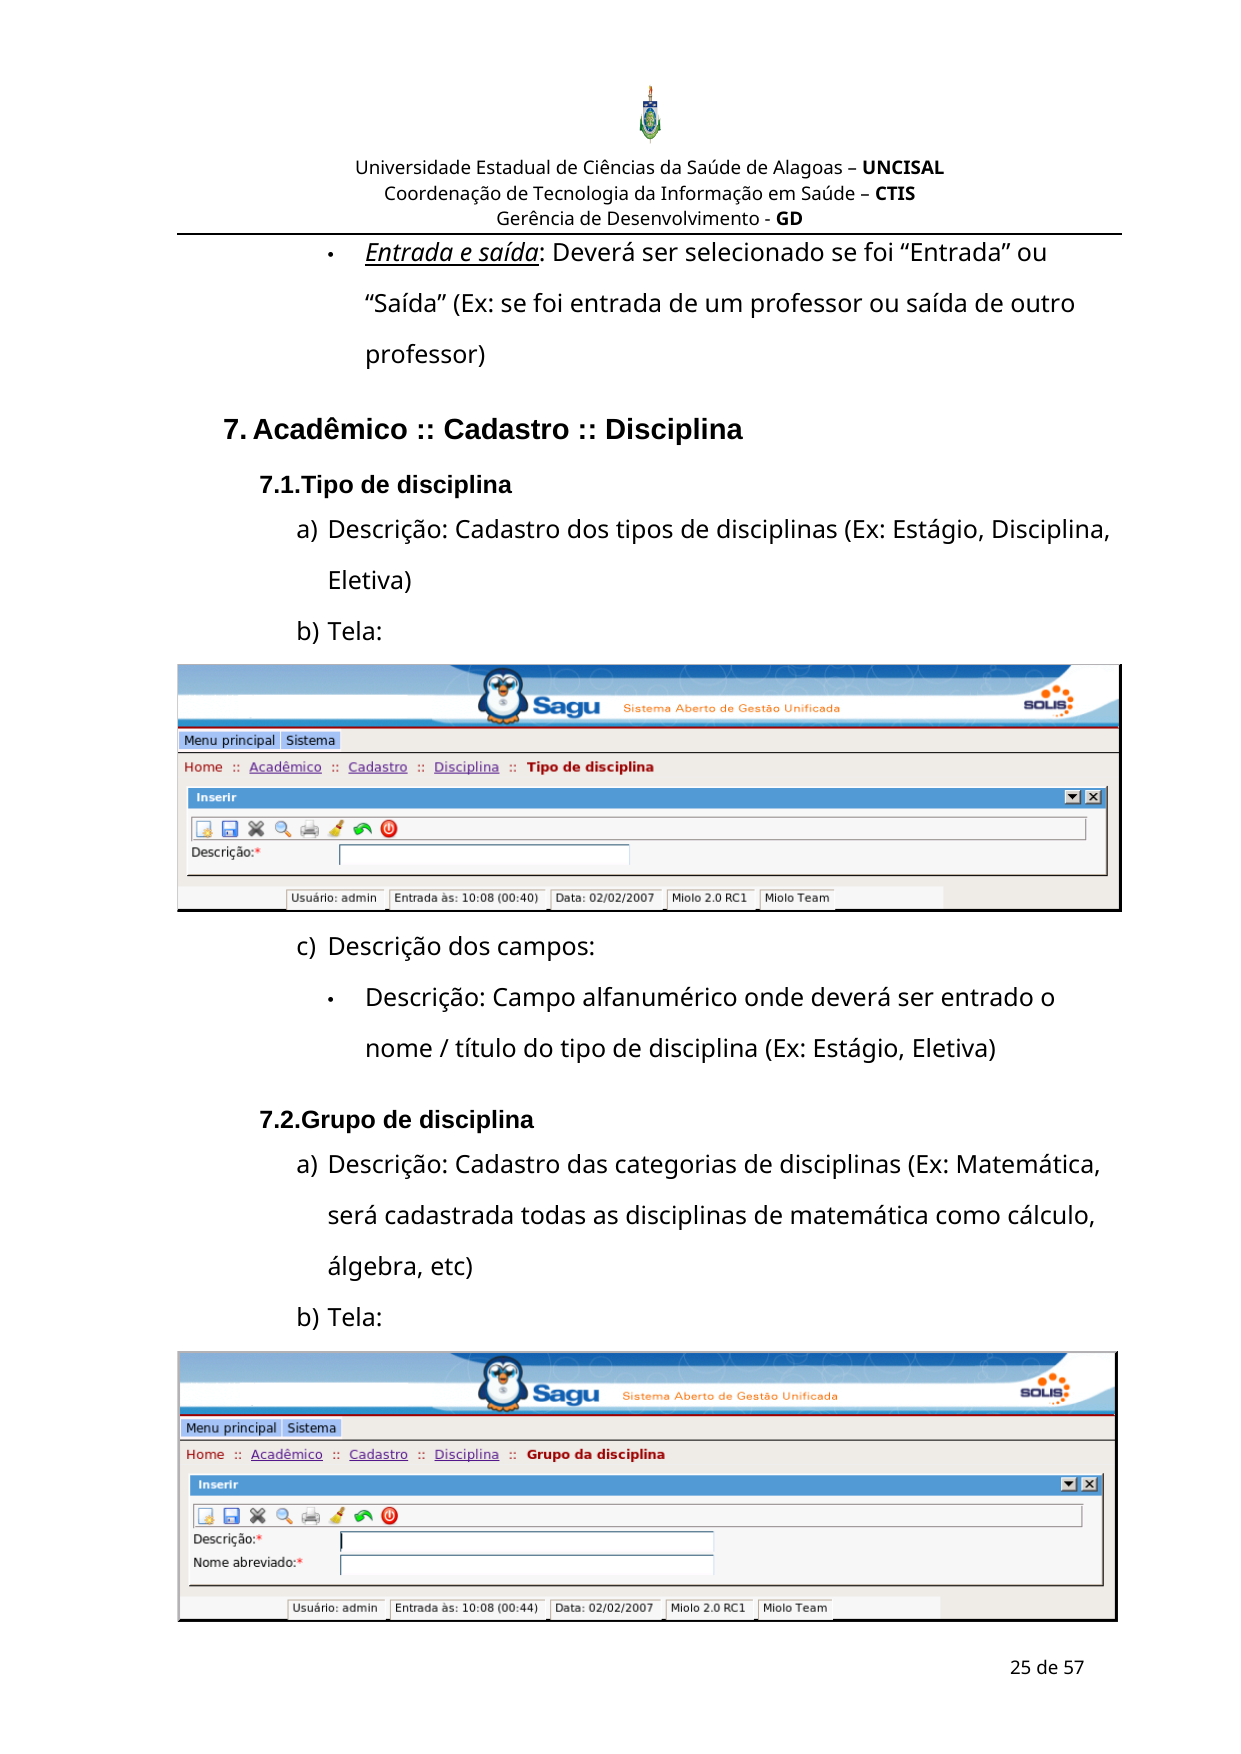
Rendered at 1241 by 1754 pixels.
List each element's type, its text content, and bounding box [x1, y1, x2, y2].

subtitle Tipo de disciplina [252, 471, 1122, 499]
list Tela: [290, 1300, 1122, 1334]
picture [177, 1351, 1122, 1625]
subtitle Grupo de disciplina [252, 1106, 1122, 1134]
subtitle Acadêmico :: Cadastro :: Disciplina [215, 413, 1122, 446]
list Descrição: Cadastro das categorias de disciplinas (Ex: Matemática, será cadastrada todas as disciplinas de matemática como cálculo, álgebra, etc) [290, 1147, 1122, 1283]
picture [638, 82, 662, 146]
list Descrição: Cadastro dos tipos de disciplinas (Ex: Estágio, Disciplina, Eletiva) [290, 511, 1122, 596]
list Descrição: Campo alfanumérico onde deverá ser entrado o nome / título do tipo de disciplina (Ex: Estágio, Eletiva) [327, 979, 1122, 1064]
picture [177, 664, 1122, 912]
list Entrada e saída: Deverá ser selecionado se foi “Entrada” ou “Saída” (Ex: se foi entrada de um professor ou saída de outro professor) [327, 235, 1122, 371]
list Descrição dos campos: [290, 912, 1122, 962]
list Tela: [290, 613, 1122, 647]
